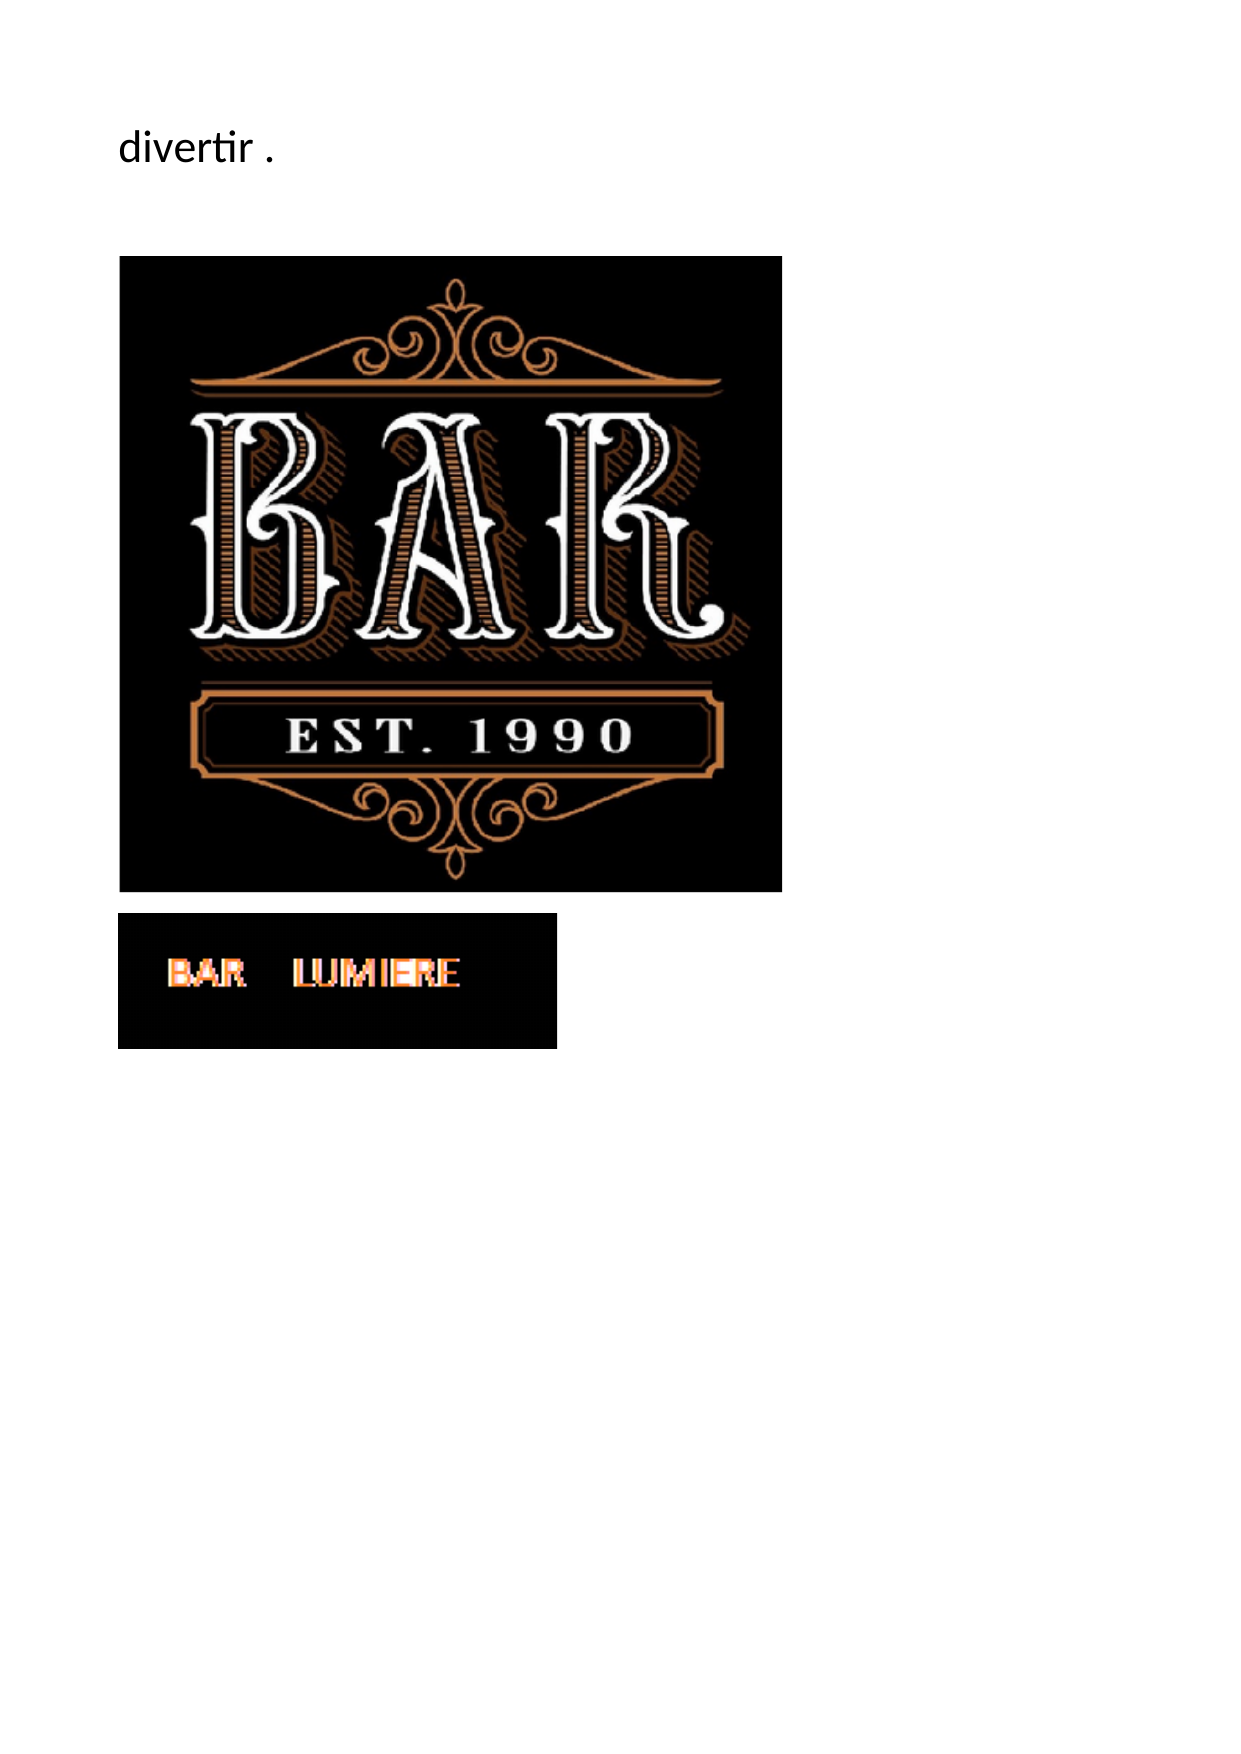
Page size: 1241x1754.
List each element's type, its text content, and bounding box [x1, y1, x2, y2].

text divertir . [118, 118, 1122, 174]
